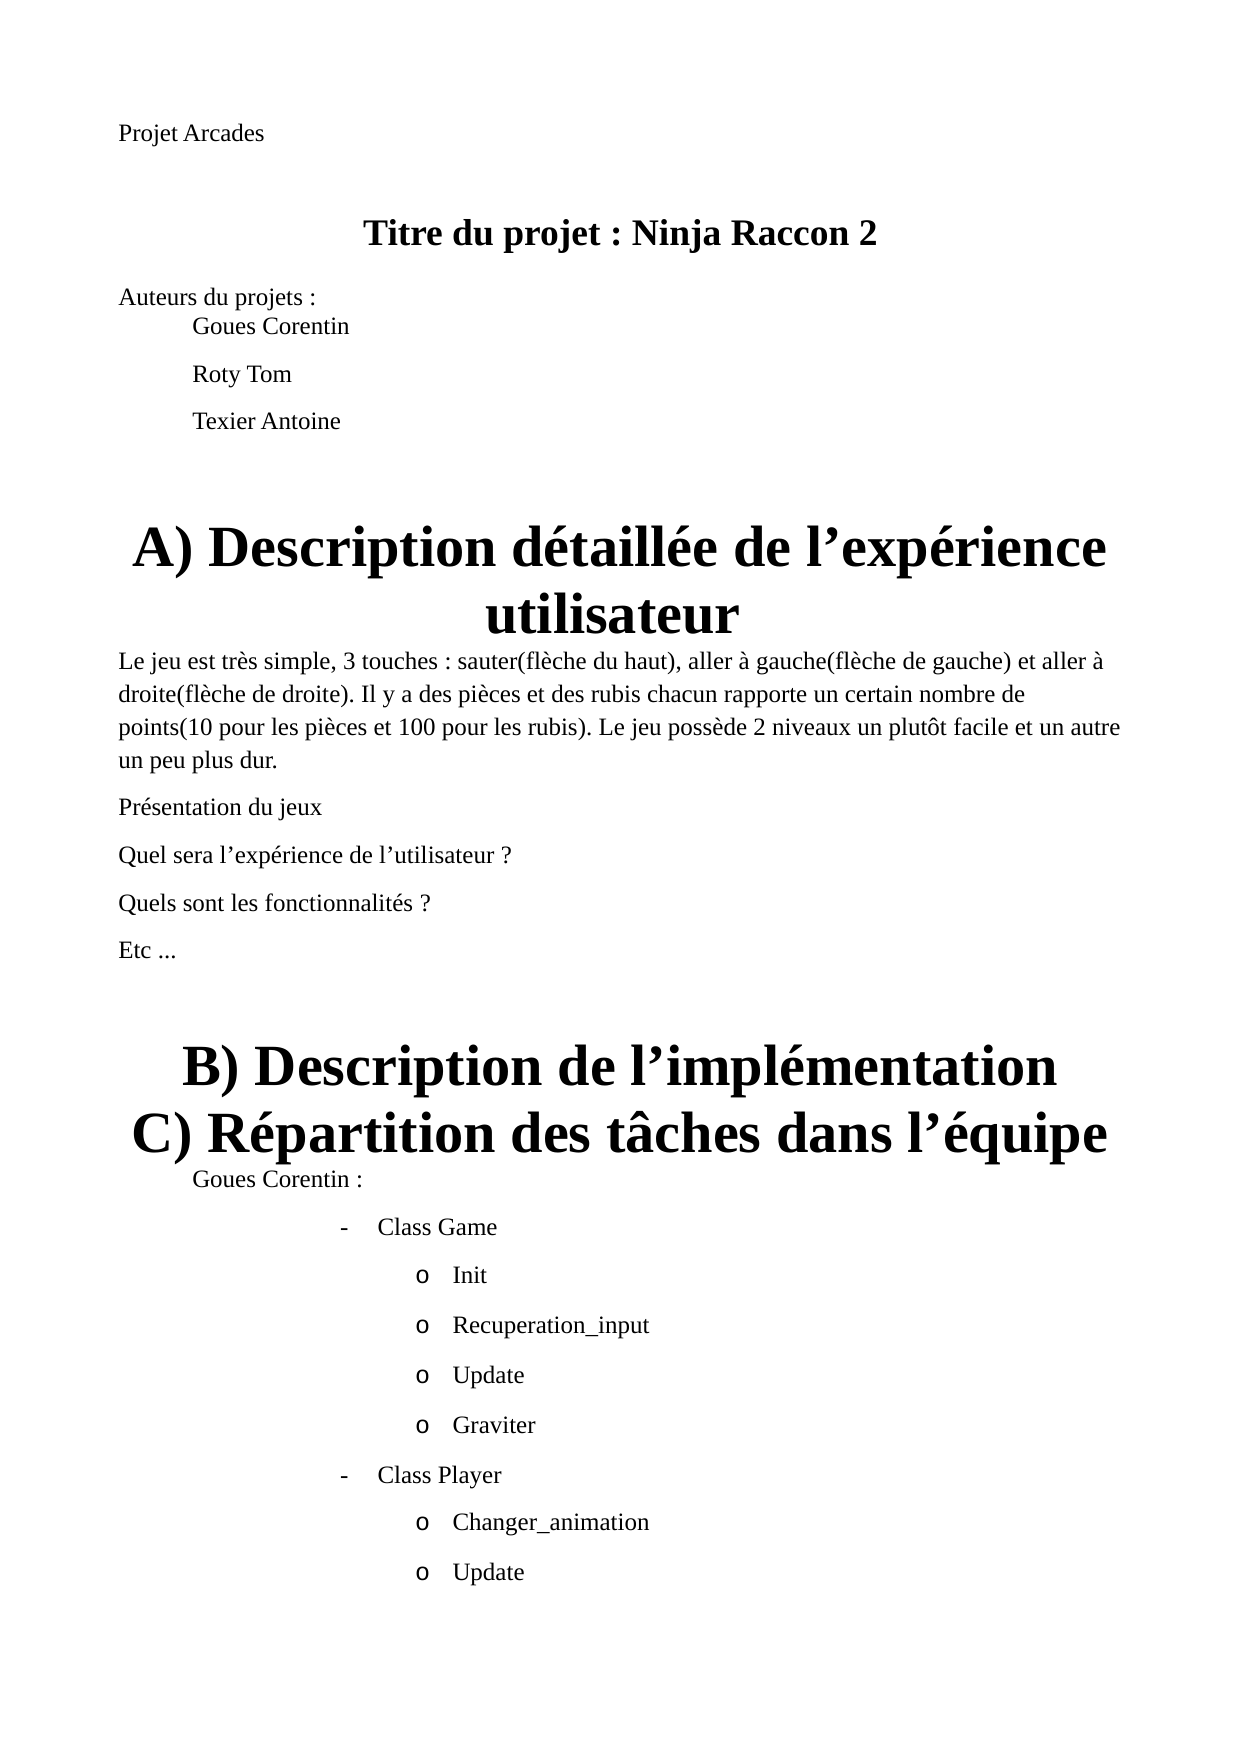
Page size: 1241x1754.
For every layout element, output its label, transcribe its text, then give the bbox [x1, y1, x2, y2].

text Quels sont les fonctionnalités ? [118, 888, 1122, 916]
list Graviter [415, 1410, 1122, 1441]
list Class Player [340, 1460, 1122, 1488]
text Auteurs du projets : [118, 282, 1122, 311]
text Projet Arcades [118, 118, 1122, 147]
subtitle A) Description détaillée de l’expérience utilisateur [118, 512, 1122, 646]
subtitle B) Description de l’implémentation [118, 1030, 1122, 1097]
text Etc ... [118, 935, 1122, 964]
text Le jeu est très simple, 3 touches : sauter(flèche du haut), aller à gauche(flèche de gauche) et aller à droite(flèche de droite). Il y a des pièces et des rubis chacun rapporte un certain nombre de points(10 pour les pièces et 100 pour les rubis). Le jeu possède 2 niveaux un plutôt facile et un autre un peu plus dur. [118, 646, 1122, 773]
list Init [415, 1260, 1122, 1291]
text Quel sera l’expérience de l’utilisateur ? [118, 840, 1122, 869]
subtitle Titre du projet : Ninja Raccon 2 [118, 211, 1122, 254]
list Changer_animation [415, 1507, 1122, 1538]
list Recuperation_input [415, 1310, 1122, 1341]
list Update [415, 1557, 1122, 1588]
text Goues Corentin [118, 311, 1122, 340]
list Update [415, 1360, 1122, 1391]
text Goues Corentin : [118, 1164, 1122, 1193]
list Class Game [340, 1212, 1122, 1241]
subtitle C) Répartition des tâches dans l’équipe [118, 1097, 1122, 1164]
text Roty Tom [118, 359, 1122, 388]
text Texier Antoine [118, 406, 1122, 435]
text Présentation du jeux [118, 792, 1122, 821]
